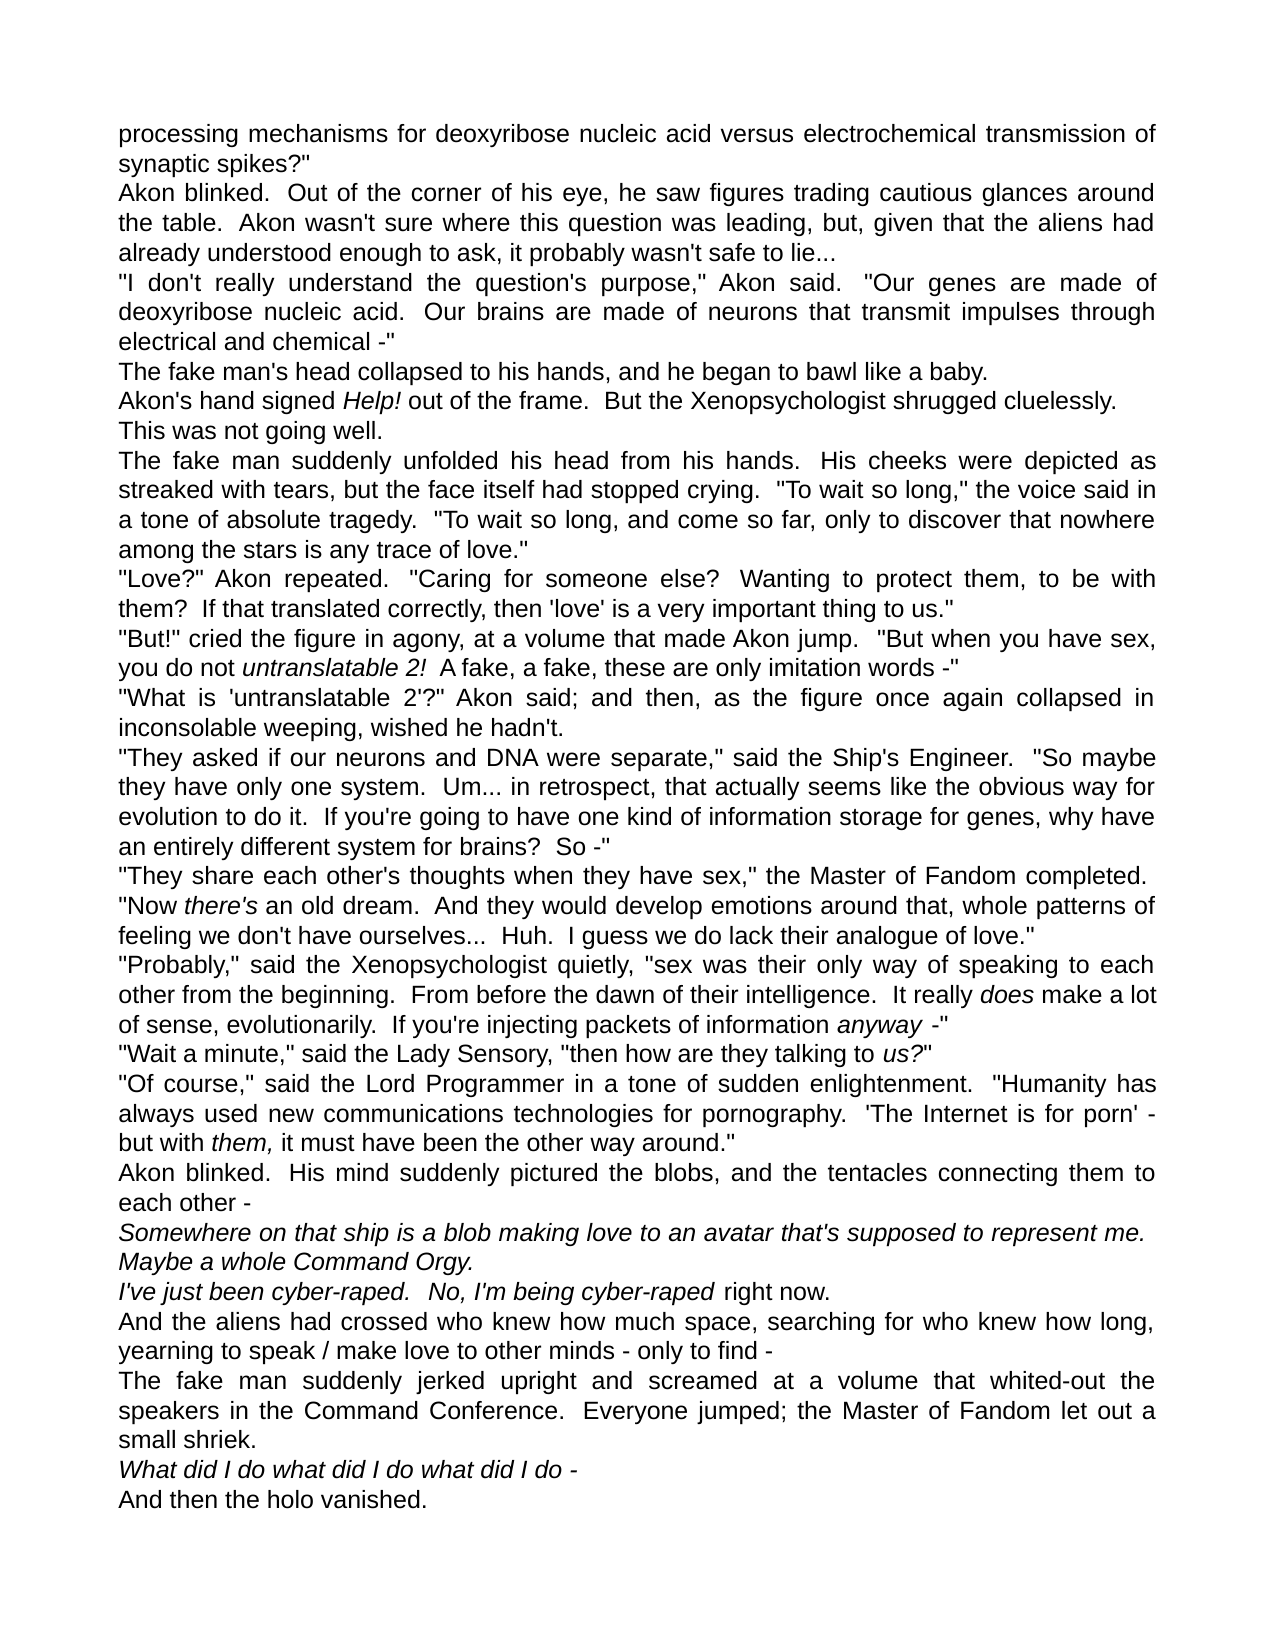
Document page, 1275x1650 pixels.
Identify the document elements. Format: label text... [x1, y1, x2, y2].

text This was not going well. [118, 415, 1157, 445]
text "Probably," said the Xenopsychologist quietly, "sex was their only way of speaking to each other from the beginning. From before the dawn of their intelligence. It really does make a lot of sense, evolutionarily. If you're injecting packets of information anyway -" [118, 949, 1157, 1038]
text Akon's hand signed Help! out of the frame. But the Xenopsychologist shrugged cluelessly. [118, 385, 1157, 415]
text processing mechanisms for deoxyribose nucleic acid versus electrochemical transmission of synaptic spikes?" [118, 118, 1157, 177]
text And the aliens had crossed who knew how much space, searching for who knew how long, yearning to speak / make love to other minds - only to find - [118, 1306, 1157, 1365]
text "Wait a minute," said the Lady Sensory, "then how are they talking to us?" [118, 1038, 1157, 1068]
text The fake man suddenly unfolded his head from his hands. His cheeks were depicted as streaked with tears, but the face itself had stopped crying. "To wait so long," the voice said in a tone of absolute tragedy. "To wait so long, and come so far, only to discover that nowhere among the stars is any trace of love." [118, 445, 1157, 563]
text "But!" cried the figure in agony, at a volume that made Akon jump. "But when you have sex, you do not untranslatable 2! A fake, a fake, these are only imitation words -" [118, 623, 1157, 682]
text "They share each other's thoughts when they have sex," the Master of Fandom completed. "Now there's an old dream. And they would develop emotions around that, whole patterns of feeling we don't have ourselves... Huh. I guess we do lack their analogue of love." [118, 860, 1157, 949]
text "Love?" Akon repeated. "Caring for someone else? Wanting to protect them, to be with them? If that translated correctly, then 'love' is a very important thing to us." [118, 563, 1157, 623]
text And then the holo vanished. [118, 1484, 1157, 1513]
text What did I do what did I do what did I do - [118, 1454, 1157, 1484]
text Akon blinked. His mind suddenly pictured the blobs, and the tentacles connecting them to each other - [118, 1157, 1157, 1217]
text "They asked if our neurons and DNA were separate," said the Ship's Engineer. "So maybe they have only one system. Um... in retrospect, that actually seems like the obvious way for evolution to do it. If you're going to have one kind of information storage for genes, why have an entirely different system for brains? So -" [118, 742, 1157, 860]
text The fake man suddenly jerked upright and screamed at a volume that whited-out the speakers in the Command Conference. Everyone jumped; the Master of Fandom let out a small shriek. [118, 1365, 1157, 1454]
text "Of course," said the Lord Programmer in a tone of sudden enlightenment. "Humanity has always used new communications technologies for pornography. 'The Internet is for porn' - but with them, it must have been the other way around." [118, 1068, 1157, 1157]
text "What is 'untranslatable 2'?" Akon said; and then, as the figure once again collapsed in inconsolable weeping, wished he hadn't. [118, 682, 1157, 742]
text The fake man's head collapsed to his hands, and he began to bawl like a baby. [118, 356, 1157, 385]
text Akon blinked. Out of the corner of his eye, he saw figures trading cautious glances around the table. Akon wasn't sure where this question was leading, but, given that the aliens had already understood enough to ask, it probably wasn't safe to lie... [118, 177, 1157, 267]
text I've just been cyber-raped. No, I'm being cyber-raped right now. [118, 1276, 1157, 1306]
text Somewhere on that ship is a blob making love to an avatar that's supposed to represent me. Maybe a whole Command Orgy. [118, 1217, 1157, 1276]
text "I don't really understand the question's purpose," Akon said. "Our genes are made of deoxyribose nucleic acid. Our brains are made of neurons that transmit impulses through electrical and chemical -" [118, 267, 1157, 356]
